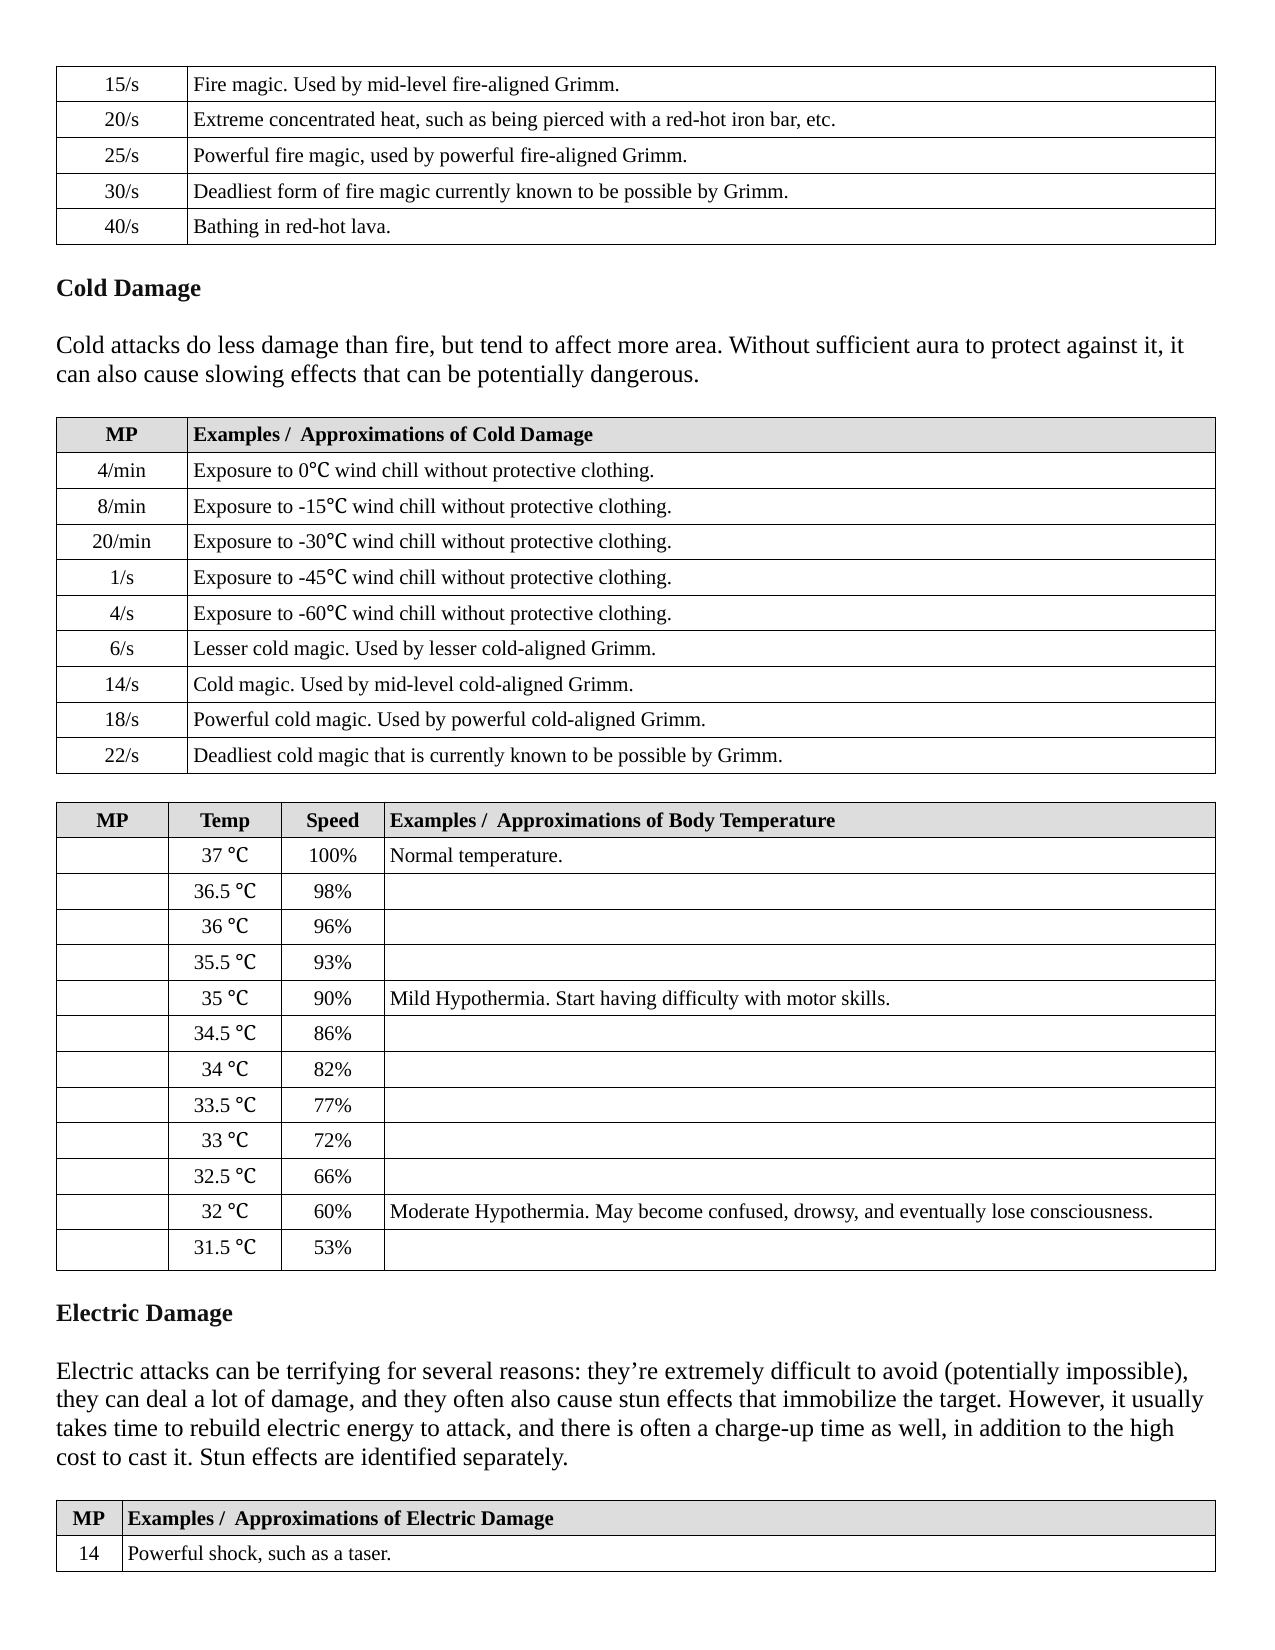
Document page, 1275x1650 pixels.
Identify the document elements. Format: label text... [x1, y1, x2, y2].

table_cell 30/s [57, 174, 187, 208]
table_cell 4/min [57, 453, 187, 488]
table_cell Normal temperature. [385, 838, 1215, 873]
table_cell Deadliest cold magic that is currently known to be possible by Grimm. [188, 738, 1215, 773]
table_cell [385, 945, 1215, 980]
table_cell 66% [282, 1159, 384, 1193]
table_cell [57, 838, 168, 873]
table_cell 33.5 ℃ [169, 1088, 281, 1122]
table_cell 90% [282, 981, 384, 1015]
table_cell 15/s [57, 67, 187, 101]
table_cell 36 ℃ [169, 910, 281, 944]
table_cell [385, 1052, 1215, 1087]
table_cell [57, 981, 168, 1015]
table_cell [385, 910, 1215, 944]
table_cell [57, 1052, 168, 1087]
subtitle Electric Damage [56, 1298, 1215, 1327]
table_cell 96% [282, 910, 384, 944]
table_cell 72% [282, 1123, 384, 1158]
table_cell 31.5 ℃ [169, 1230, 281, 1269]
table_cell 86% [282, 1016, 384, 1051]
table_cell 14/s [57, 667, 187, 702]
table_cell Powerful shock, such as a taser. [123, 1536, 1215, 1571]
table_cell 1/s [57, 560, 187, 595]
table_cell 93% [282, 945, 384, 980]
table_cell [57, 1195, 168, 1229]
table_header Examples / Approximations of Body Temperature [385, 803, 1215, 837]
table_cell Moderate Hypothermia. May become confused, drowsy, and eventually lose consciousness. [385, 1195, 1215, 1229]
table_cell [57, 1159, 168, 1193]
table_cell [385, 1230, 1215, 1269]
table_cell 34 ℃ [169, 1052, 281, 1087]
table_header MP [57, 1501, 122, 1535]
table_cell 37 ℃ [169, 838, 281, 873]
table_cell 35 ℃ [169, 981, 281, 1015]
table_cell [57, 1230, 168, 1269]
table_cell 14 [57, 1536, 122, 1571]
table_cell 53% [282, 1230, 384, 1269]
table_cell Exposure to -30℃ wind chill without protective clothing. [188, 525, 1215, 559]
table_cell 32.5 ℃ [169, 1159, 281, 1193]
table_cell 6/s [57, 631, 187, 666]
table_cell [57, 1088, 168, 1122]
table_cell Extreme concentrated heat, such as being pierced with a red-hot iron bar, etc. [188, 102, 1215, 137]
table_cell [385, 1088, 1215, 1122]
table_cell 8/min [57, 489, 187, 523]
table_header Examples / Approximations of Cold Damage [188, 418, 1215, 452]
table_cell 35.5 ℃ [169, 945, 281, 980]
table_cell Exposure to 0℃ wind chill without protective clothing. [188, 453, 1215, 488]
table_header MP [57, 803, 168, 837]
table_cell Exposure to -60℃ wind chill without protective clothing. [188, 596, 1215, 630]
subtitle Cold Damage [56, 273, 1215, 302]
table_header MP [57, 418, 187, 452]
table_cell 18/s [57, 703, 187, 737]
table_cell Exposure to -15℃ wind chill without protective clothing. [188, 489, 1215, 523]
table_cell Deadliest form of fire magic currently known to be possible by Grimm. [188, 174, 1215, 208]
table_cell 34.5 ℃ [169, 1016, 281, 1051]
text Cold attacks do less damage than fire, but tend to affect more area. Without sufficient aura to protect against it, it can also cause slowing effects that can be potentially dangerous. [56, 330, 1215, 388]
table_cell 25/s [57, 138, 187, 173]
table_cell [385, 1123, 1215, 1158]
table_cell Lesser cold magic. Used by lesser cold-aligned Grimm. [188, 631, 1215, 666]
table_cell 77% [282, 1088, 384, 1122]
table_cell 22/s [57, 738, 187, 773]
table_cell [57, 1016, 168, 1051]
table_header Temp [169, 803, 281, 837]
table_cell 36.5 ℃ [169, 874, 281, 908]
table_cell 32 ℃ [169, 1195, 281, 1229]
table_cell [57, 874, 168, 908]
text Electric attacks can be terrifying for several reasons: they’re extremely difficult to avoid (potentially impossible), they can deal a lot of damage, and they often also cause stun effects that immobilize the target. However, it usually takes time to rebuild electric energy to attack, and there is often a charge-up time as well, in addition to the high cost to cast it. Stun effects are identified separately. [56, 1356, 1215, 1471]
table_cell 40/s [57, 209, 187, 244]
table_cell 82% [282, 1052, 384, 1087]
table_cell [57, 910, 168, 944]
table_cell Bathing in red-hot lava. [188, 209, 1215, 244]
table_cell 33 ℃ [169, 1123, 281, 1158]
table_cell 20/s [57, 102, 187, 137]
table_cell 60% [282, 1195, 384, 1229]
table_header Examples / Approximations of Electric Damage [123, 1501, 1215, 1535]
table_cell Powerful cold magic. Used by powerful cold-aligned Grimm. [188, 703, 1215, 737]
table_cell Fire magic. Used by mid-level fire-aligned Grimm. [188, 67, 1215, 101]
table_cell [385, 1016, 1215, 1051]
table_cell Exposure to -45℃ wind chill without protective clothing. [188, 560, 1215, 595]
table_cell 4/s [57, 596, 187, 630]
table_cell Mild Hypothermia. Start having difficulty with motor skills. [385, 981, 1215, 1015]
table_cell [57, 945, 168, 980]
table_cell 100% [282, 838, 384, 873]
table_cell 20/min [57, 525, 187, 559]
table_cell [385, 1159, 1215, 1193]
table_header Speed [282, 803, 384, 837]
table_cell [57, 1123, 168, 1158]
table_cell Powerful fire magic, used by powerful fire-aligned Grimm. [188, 138, 1215, 173]
table_cell [385, 874, 1215, 908]
table_cell Cold magic. Used by mid-level cold-aligned Grimm. [188, 667, 1215, 702]
table_cell 98% [282, 874, 384, 908]
